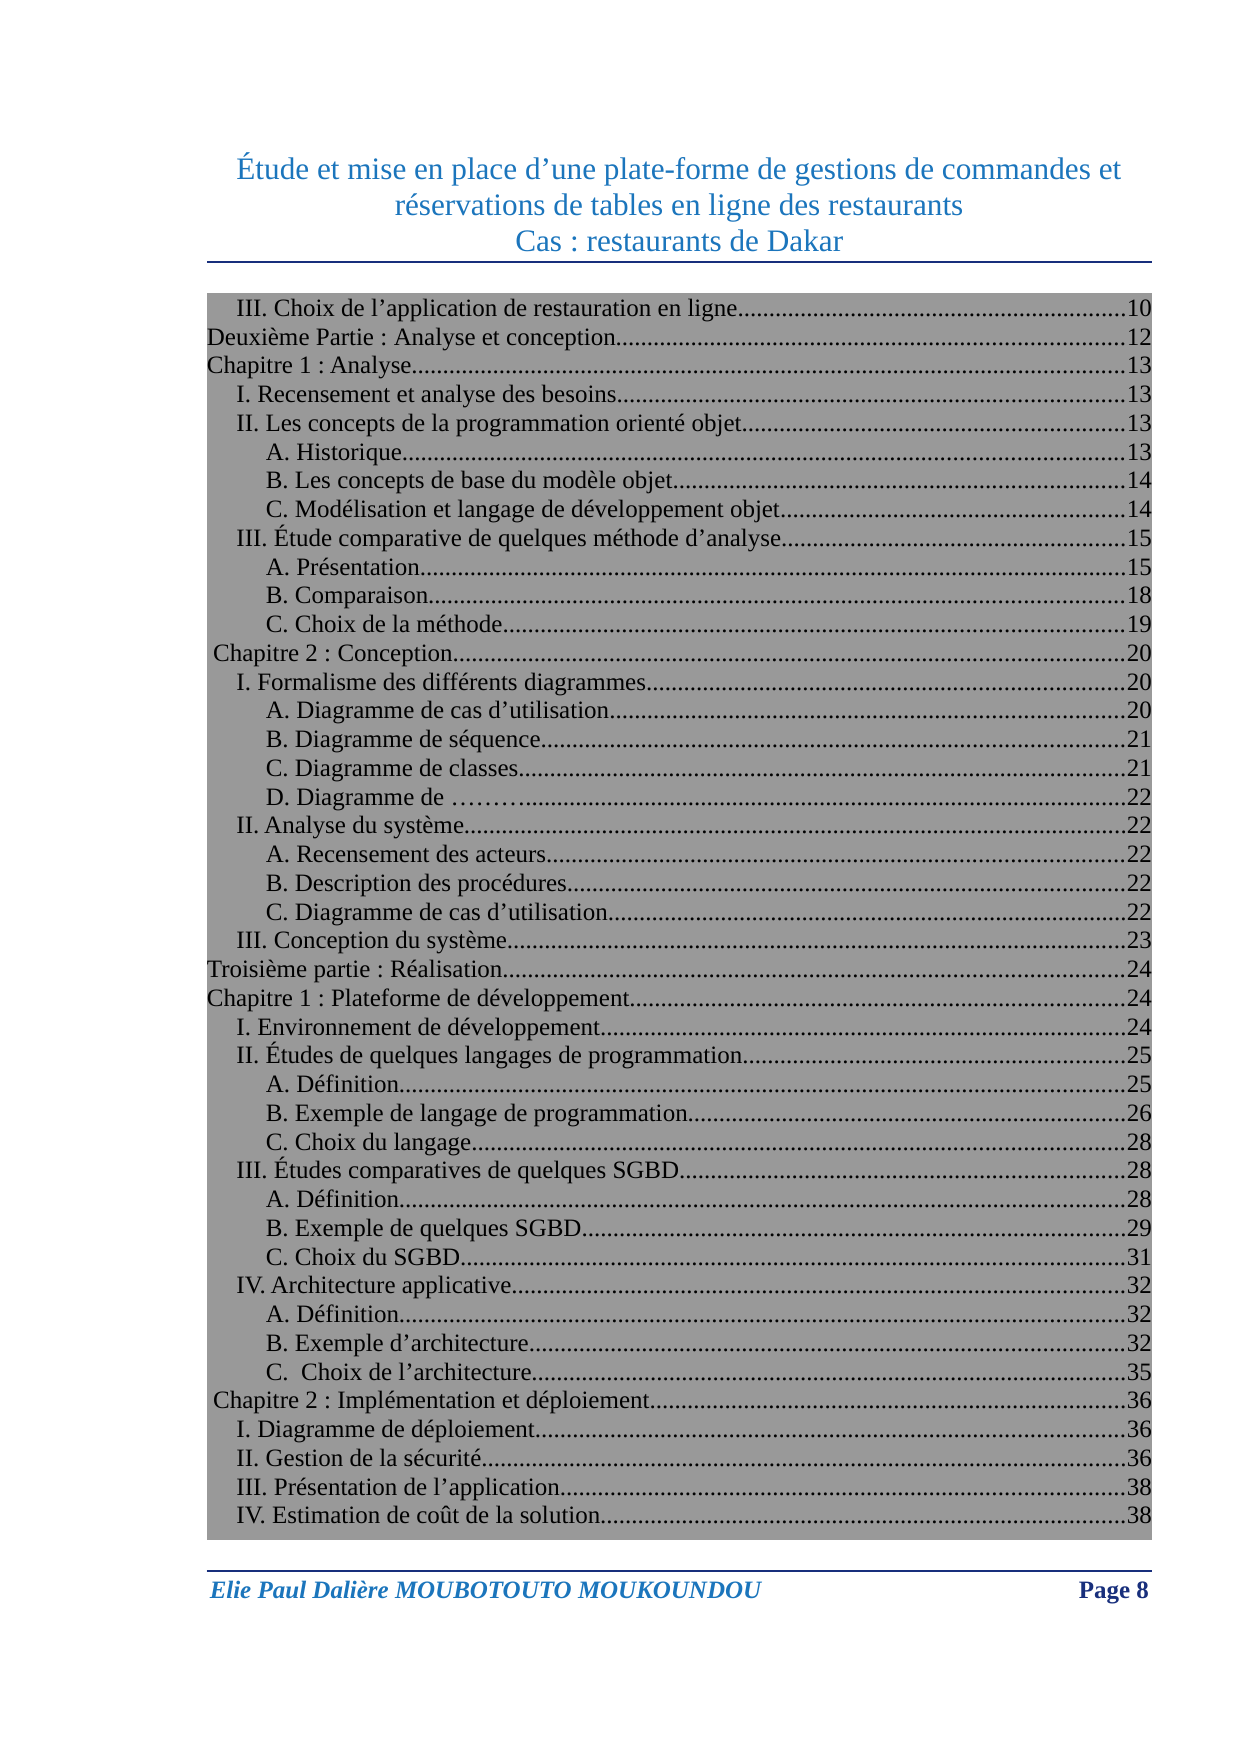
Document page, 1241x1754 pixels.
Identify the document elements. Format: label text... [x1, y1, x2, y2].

text III. Présentation de l’application 38 [236, 1472, 1152, 1501]
text A. Définition 25 [266, 1069, 1152, 1098]
text Chapitre 1 : Plateforme de développement 24 [207, 983, 1152, 1012]
text B. Exemple de langage de programmation 26 [266, 1098, 1152, 1127]
text III. Conception du système 23 [236, 926, 1152, 954]
text B. Comparaison 18 [266, 581, 1152, 609]
text B. Exemple de quelques SGBD 29 [266, 1213, 1152, 1242]
text B. Exemple d’architecture 32 [266, 1328, 1152, 1357]
text A. Recensement des acteurs 22 [266, 839, 1152, 868]
text C. Choix du SGBD 31 [266, 1242, 1152, 1271]
text A. Présentation 15 [266, 552, 1152, 581]
text III. Étude comparative de quelques méthode d’analyse 15 [236, 523, 1152, 552]
text III. Études comparatives de quelques SGBD 28 [236, 1156, 1152, 1184]
text A. Définition 32 [266, 1299, 1152, 1328]
text B. Description des procédures 22 [266, 868, 1152, 897]
text D. Diagramme de ……… 22 [266, 782, 1152, 811]
text Deuxième Partie : Analyse et conception 12 [207, 322, 1152, 351]
text II. Études de quelques langages de programmation 25 [236, 1041, 1152, 1069]
text A. Définition 28 [266, 1184, 1152, 1213]
text C. Choix de l’architecture 35 [266, 1357, 1152, 1386]
text I. Environnement de développement 24 [236, 1012, 1152, 1041]
text A. Historique 13 [266, 437, 1152, 466]
text Troisième partie : Réalisation 24 [207, 954, 1152, 983]
text Chapitre 2 : Conception 20 [207, 638, 1152, 667]
text II. Gestion de la sécurité 36 [236, 1443, 1152, 1472]
text I. Recensement et analyse des besoins 13 [236, 379, 1152, 408]
text C. Modélisation et langage de développement objet 14 [266, 494, 1152, 523]
text IV. Estimation de coût de la solution 38 [236, 1501, 1152, 1529]
text I. Formalisme des différents diagrammes 20 [236, 667, 1152, 696]
text II. Les concepts de la programmation orienté objet 13 [236, 408, 1152, 437]
text C. Choix de la méthode 19 [266, 609, 1152, 638]
text I. Diagramme de déploiement 36 [236, 1414, 1152, 1443]
text C. Diagramme de classes 21 [266, 753, 1152, 782]
text B. Les concepts de base du modèle objet 14 [266, 466, 1152, 494]
text B. Diagramme de séquence 21 [266, 724, 1152, 753]
text A. Diagramme de cas d’utilisation 20 [266, 696, 1152, 724]
text IV. Architecture applicative 32 [236, 1271, 1152, 1299]
text Chapitre 2 : Implémentation et déploiement 36 [207, 1386, 1152, 1414]
text III. Choix de l’application de restauration en ligne 10 [236, 293, 1152, 322]
text C. Choix du langage 28 [266, 1127, 1152, 1156]
text II. Analyse du système 22 [236, 811, 1152, 839]
text C. Diagramme de cas d’utilisation 22 [266, 897, 1152, 926]
text Chapitre 1 : Analyse 13 [207, 351, 1152, 379]
